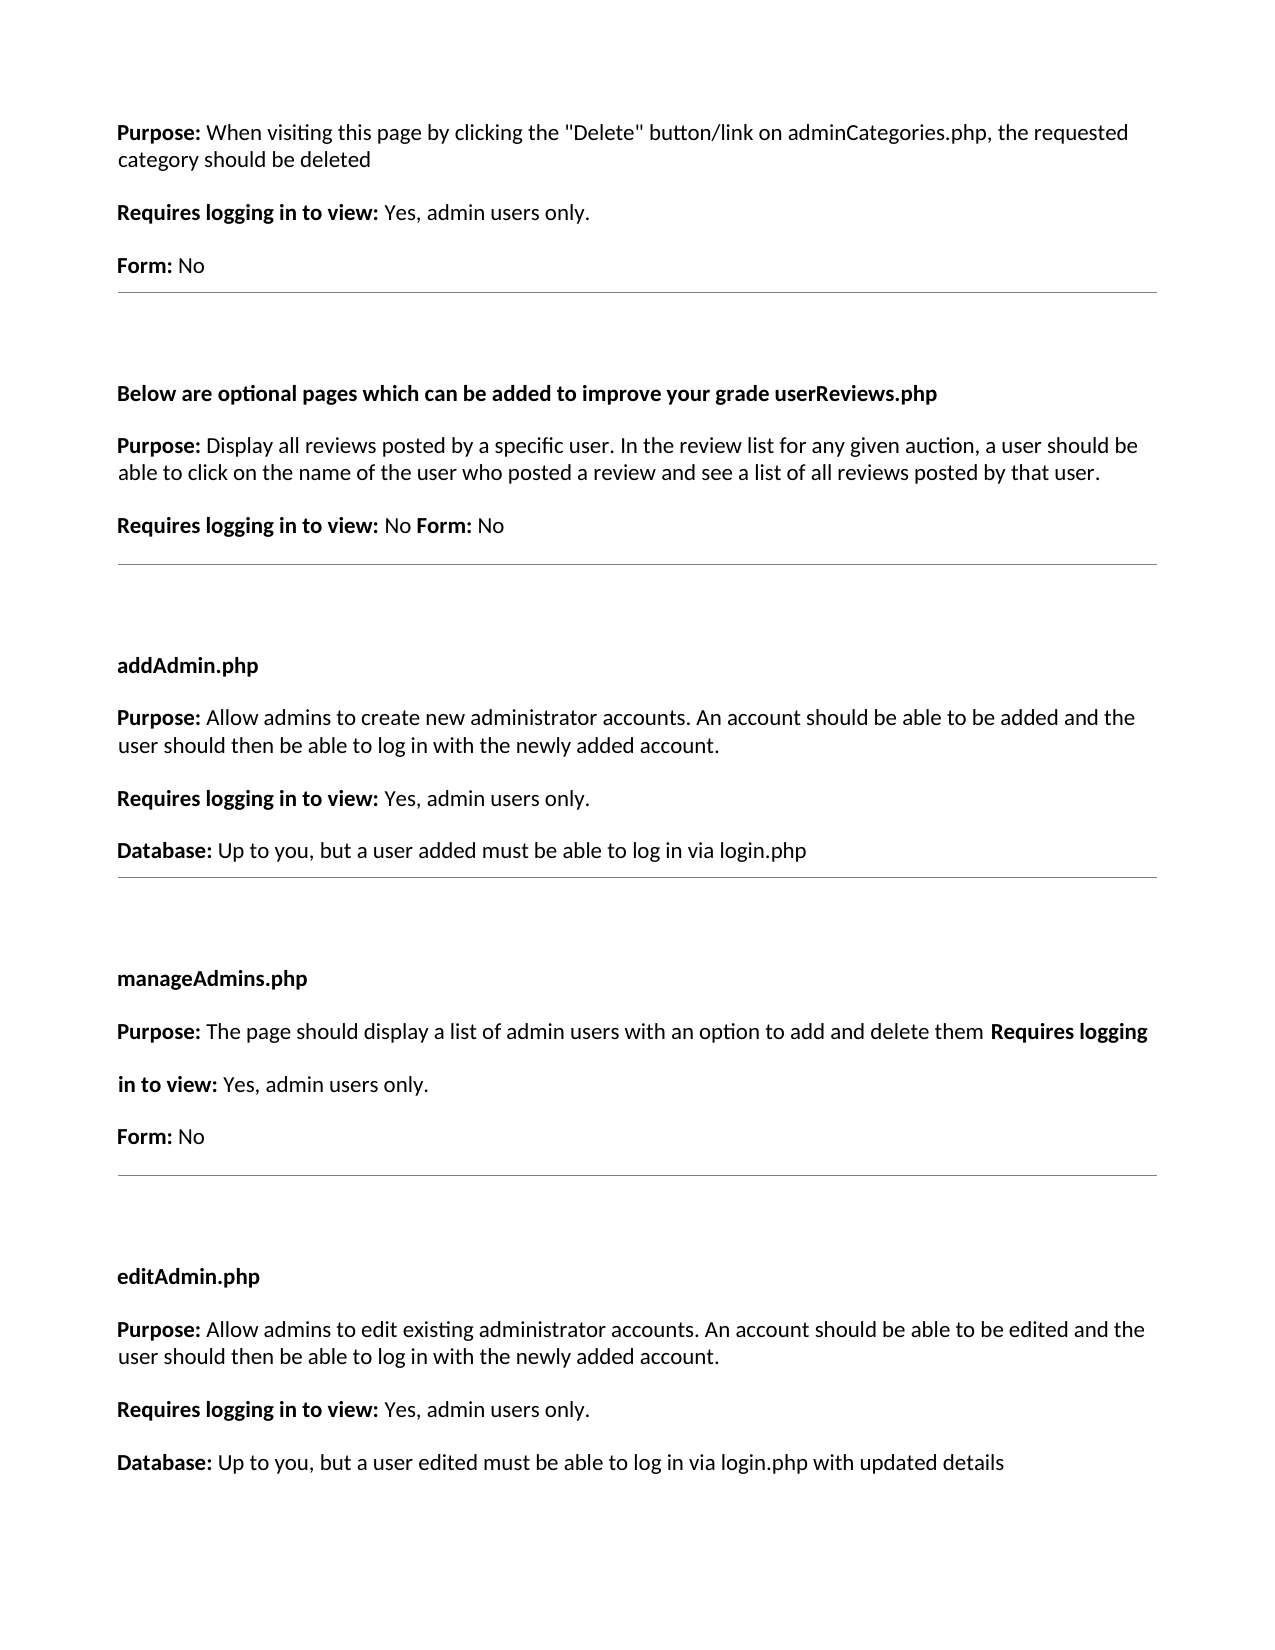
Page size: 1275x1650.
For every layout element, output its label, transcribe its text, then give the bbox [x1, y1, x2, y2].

text Requires logging in to view: No Form: No [117, 511, 524, 539]
text Purpose: Display all reviews posted by a specific user. In the review list for any given auction, a user should be able to click on the name of the user who posted a review and see a list of all reviews posted by that user. [117, 431, 1157, 486]
text Purpose: Allow admins to edit existing administrator accounts. An account should be able to be edited and the user should then be able to log in with the newly added account. [117, 1315, 1157, 1370]
text Purpose: Allow admins to create new administrator accounts. An account should be able to be added and the user should then be able to log in with the newly added account. [117, 704, 1157, 759]
text Requires logging in to view: Yes, admin users only. [117, 198, 1166, 226]
text editAdmin.php [117, 1262, 1166, 1290]
text Requires logging in to view: Yes, admin users only. [117, 784, 1166, 812]
text Form: No [117, 251, 1166, 279]
text Database: Up to you, but a user added must be able to log in via login.php [117, 837, 1157, 864]
text Purpose: When visiting this page by clicking the "Delete" button/link on adminCategories.php, the requested category should be deleted [117, 118, 1157, 173]
text Requires logging in to view: Yes, admin users only. [117, 1395, 1166, 1423]
text manageAdmins.php [117, 964, 1166, 992]
text Below are optional pages which can be added to improve your grade userReviews.php [117, 379, 1055, 407]
text addAdmin.php [117, 651, 1166, 679]
text Form: No [117, 1122, 1166, 1150]
text Database: Up to you, but a user edited must be able to log in via login.php with updated details [117, 1448, 1157, 1476]
text Purpose: The page should display a list of admin users with an option to add and delete them Requires logging in to view: Yes, admin users only. [117, 1017, 1157, 1098]
